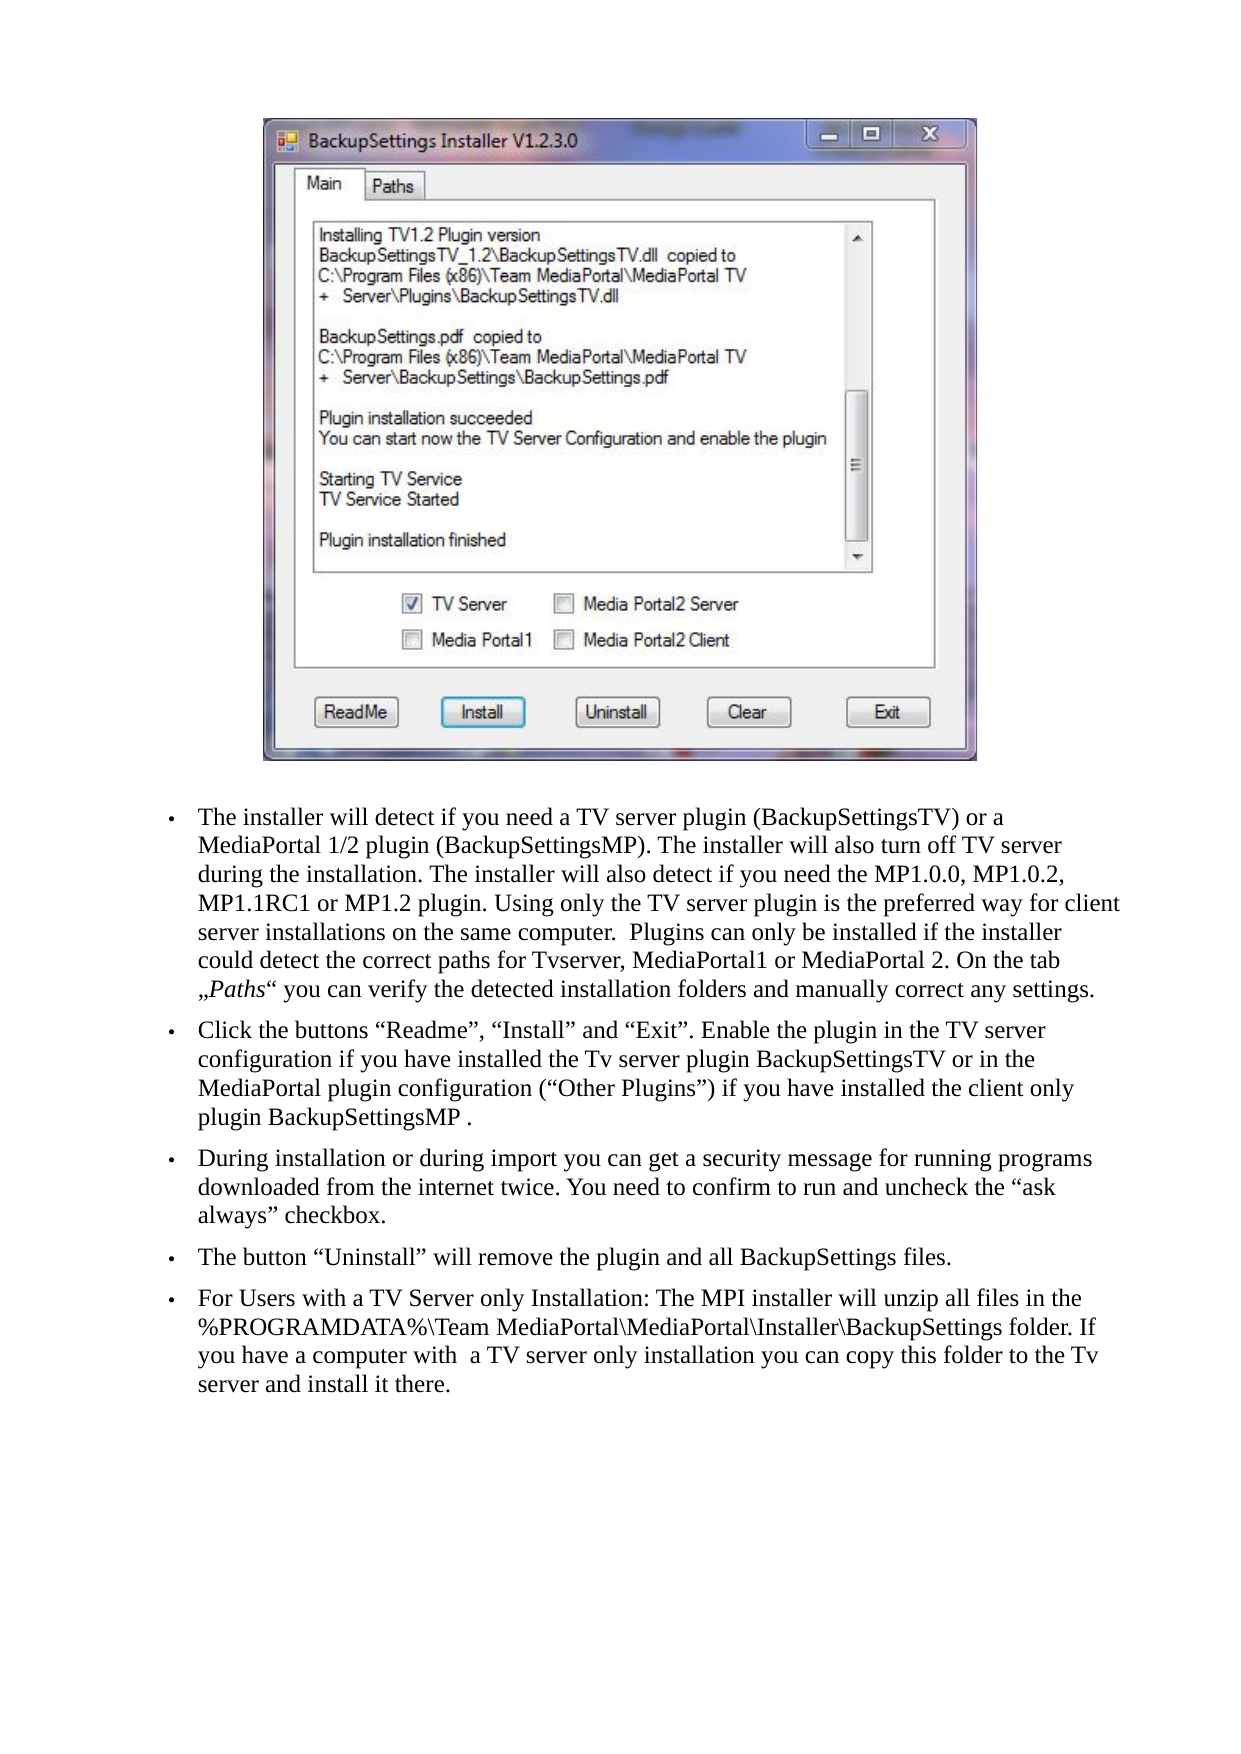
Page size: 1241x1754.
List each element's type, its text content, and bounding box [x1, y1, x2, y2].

list For Users with a TV Server only Installation: The MPI installer will unzip all files in the %PROGRAMDATA%\Team MediaPortal\MediaPortal\Installer\BackupSettings folder. If you have a computer with a TV server only installation you can copy this folder to the Tv server and install it there. [168, 1283, 1122, 1398]
list Click the buttons “Readme”, “Install” and “Exit”. Enable the plugin in the TV server configuration if you have installed the Tv server plugin BackupSettingsTV or in the MediaPortal plugin configuration (“Other Plugins”) if you have installed the client only plugin BackupSettingsMP . [168, 1015, 1122, 1130]
picture [263, 118, 978, 761]
list The installer will detect if you need a TV server plugin (BackupSettingsTV) or a MediaPortal 1/2 plugin (BackupSettingsMP). The installer will also turn off TV server during the installation. The installer will also detect if you need the MP1.0.0, MP1.0.2, MP1.1RC1 or MP1.2 plugin. Using only the TV server plugin is the preferred way for client server installations on the same computer. Plugins can only be installed if the installer could detect the correct paths for Tvserver, MediaPortal1 or MediaPortal 2. On the tab „Paths“ you can verify the detected installation folders and manually correct any settings. [168, 802, 1122, 1003]
list During installation or during import you can get a security message for running programs downloaded from the internet twice. You need to confirm to run and uncheck the “ask always” checkbox. [168, 1143, 1122, 1229]
list The button “Uninstall” will remove the plugin and all BackupSettings files. [168, 1242, 1122, 1270]
